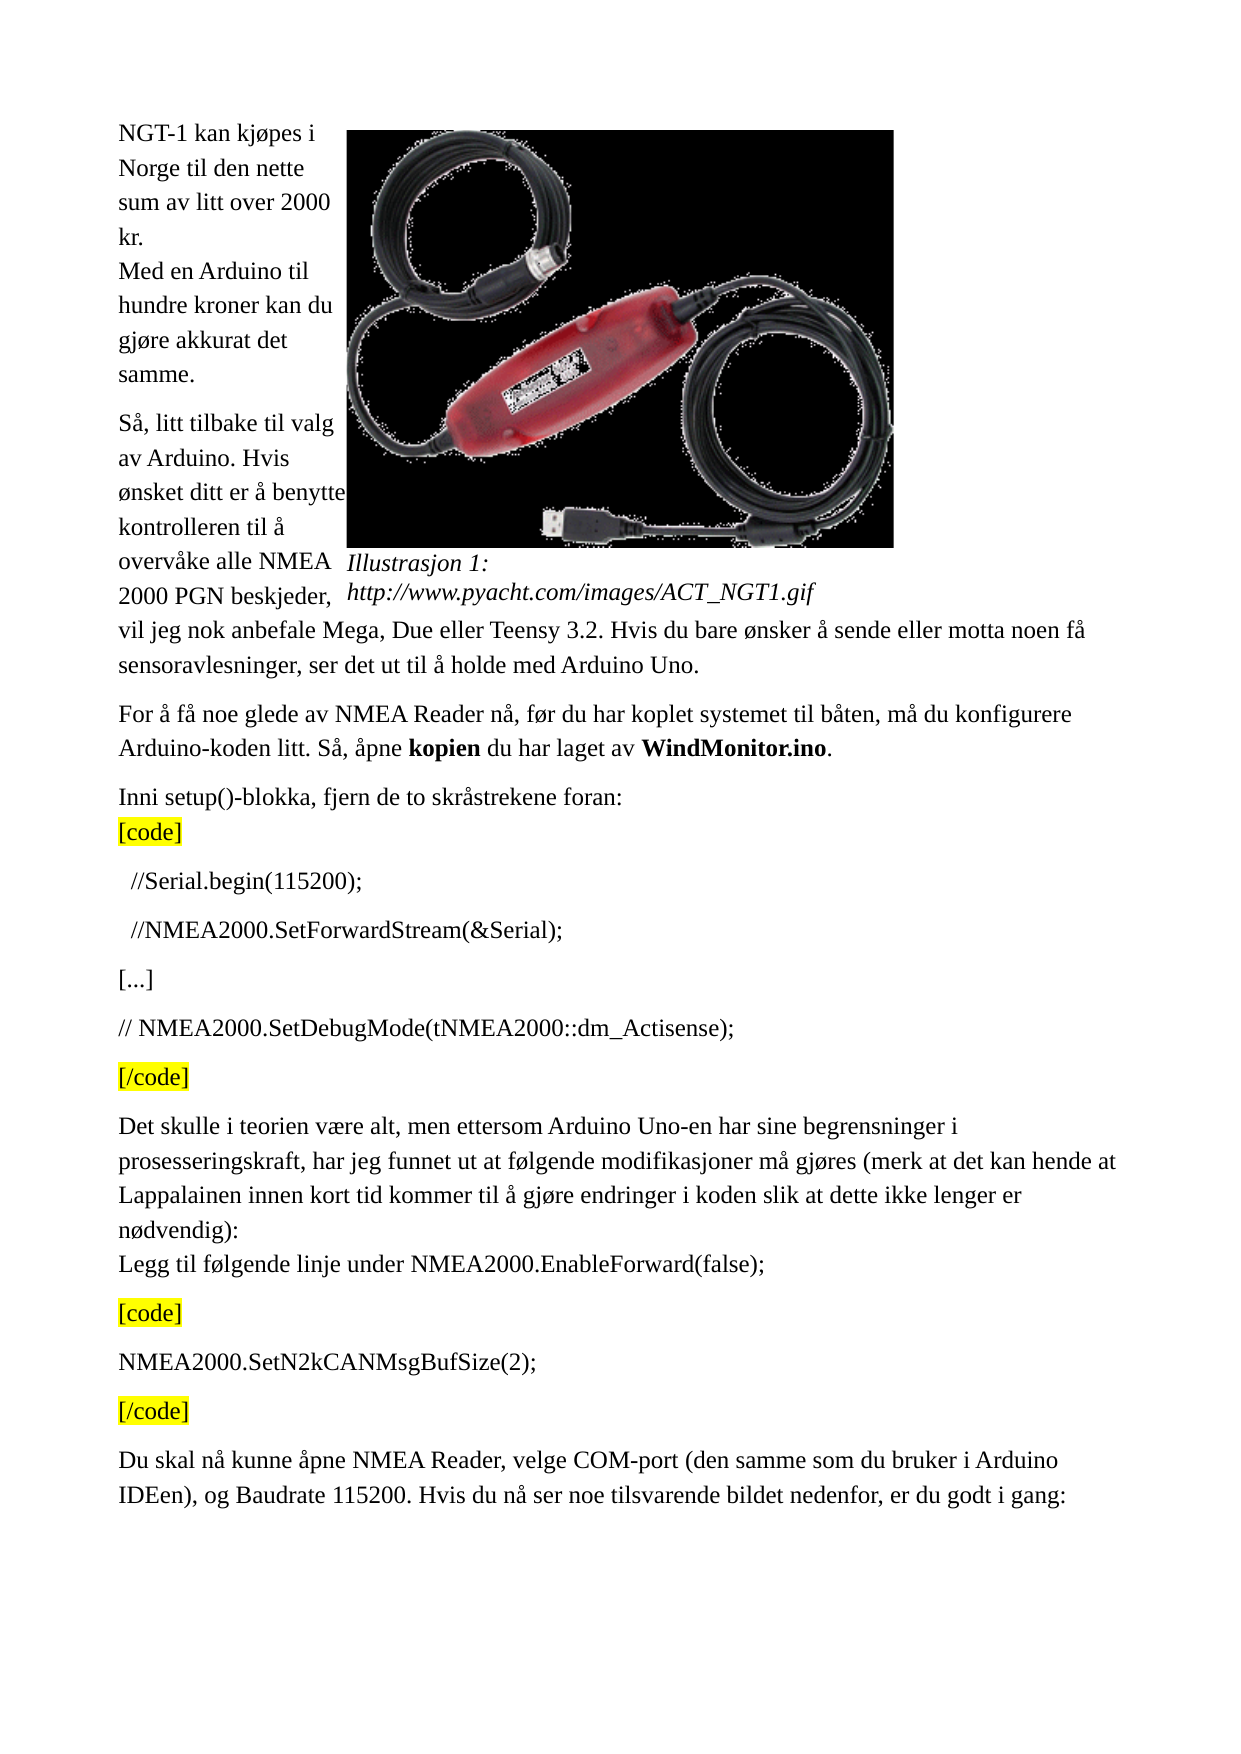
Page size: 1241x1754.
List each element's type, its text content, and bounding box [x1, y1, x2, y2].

text Så, litt tilbake til valg av Arduino. Hvis ønsket ditt er å benytte kontrolleren til å overvåke alle NMEA 2000 PGN beskjeder, vil jeg nok anbefale Mega, Due eller Teensy 3.2. Hvis du bare ønsker å sende eller motta noen få sensoravlesninger, ser det ut til å holde med Arduino Uno. [118, 408, 1122, 679]
text [code] [118, 1298, 1122, 1327]
text // NMEA2000.SetDebugMode(tNMEA2000::dm_Actisense); [118, 1013, 1122, 1042]
picture [346, 130, 894, 548]
text Det skulle i teorien være alt, men ettersom Arduino Uno-en har sine begrensninger i prosesseringskraft, har jeg funnet ut at følgende modifikasjoner må gjøres (merk at det kan hende at Lappalainen innen kort tid kommer til å gjøre endringer i koden slik at dette ikke lenger er nødvendig): Legg til følgende linje under NMEA2000.EnableForward(false); [118, 1111, 1122, 1278]
text //Serial.begin(115200); [118, 866, 1122, 895]
text For å få noe glede av NMEA Reader nå, før du har koplet systemet til båten, må du konfigurere Arduino-koden litt. Så, åpne kopien du har laget av WindMonitor.ino. [118, 699, 1122, 762]
text [/code] [118, 1396, 1122, 1425]
text Inni setup()-blokka, fjern de to skråstrekene foran: [code] [118, 782, 1122, 846]
text [/code] [118, 1062, 1122, 1091]
text //NMEA2000.SetForwardStream(&Serial); [118, 915, 1122, 944]
text [...] [118, 964, 1122, 993]
text NGT-1 kan kjøpes i Norge til den nette sum av litt over 2000 kr. Med en Arduino til hundre kroner kan du gjøre akkurat det samme. [118, 118, 1122, 388]
text NMEA2000.SetN2kCANMsgBufSize(2); [118, 1347, 1122, 1376]
text Illustrasjon 1: http://www.pyacht.com/images/ACT_NGT1.gif [347, 548, 893, 605]
text Du skal nå kunne åpne NMEA Reader, velge COM-port (den samme som du bruker i Arduino IDEen), og Baudrate 115200. Hvis du nå ser noe tilsvarende bildet nedenfor, er du godt i gang: [118, 1446, 1122, 1509]
